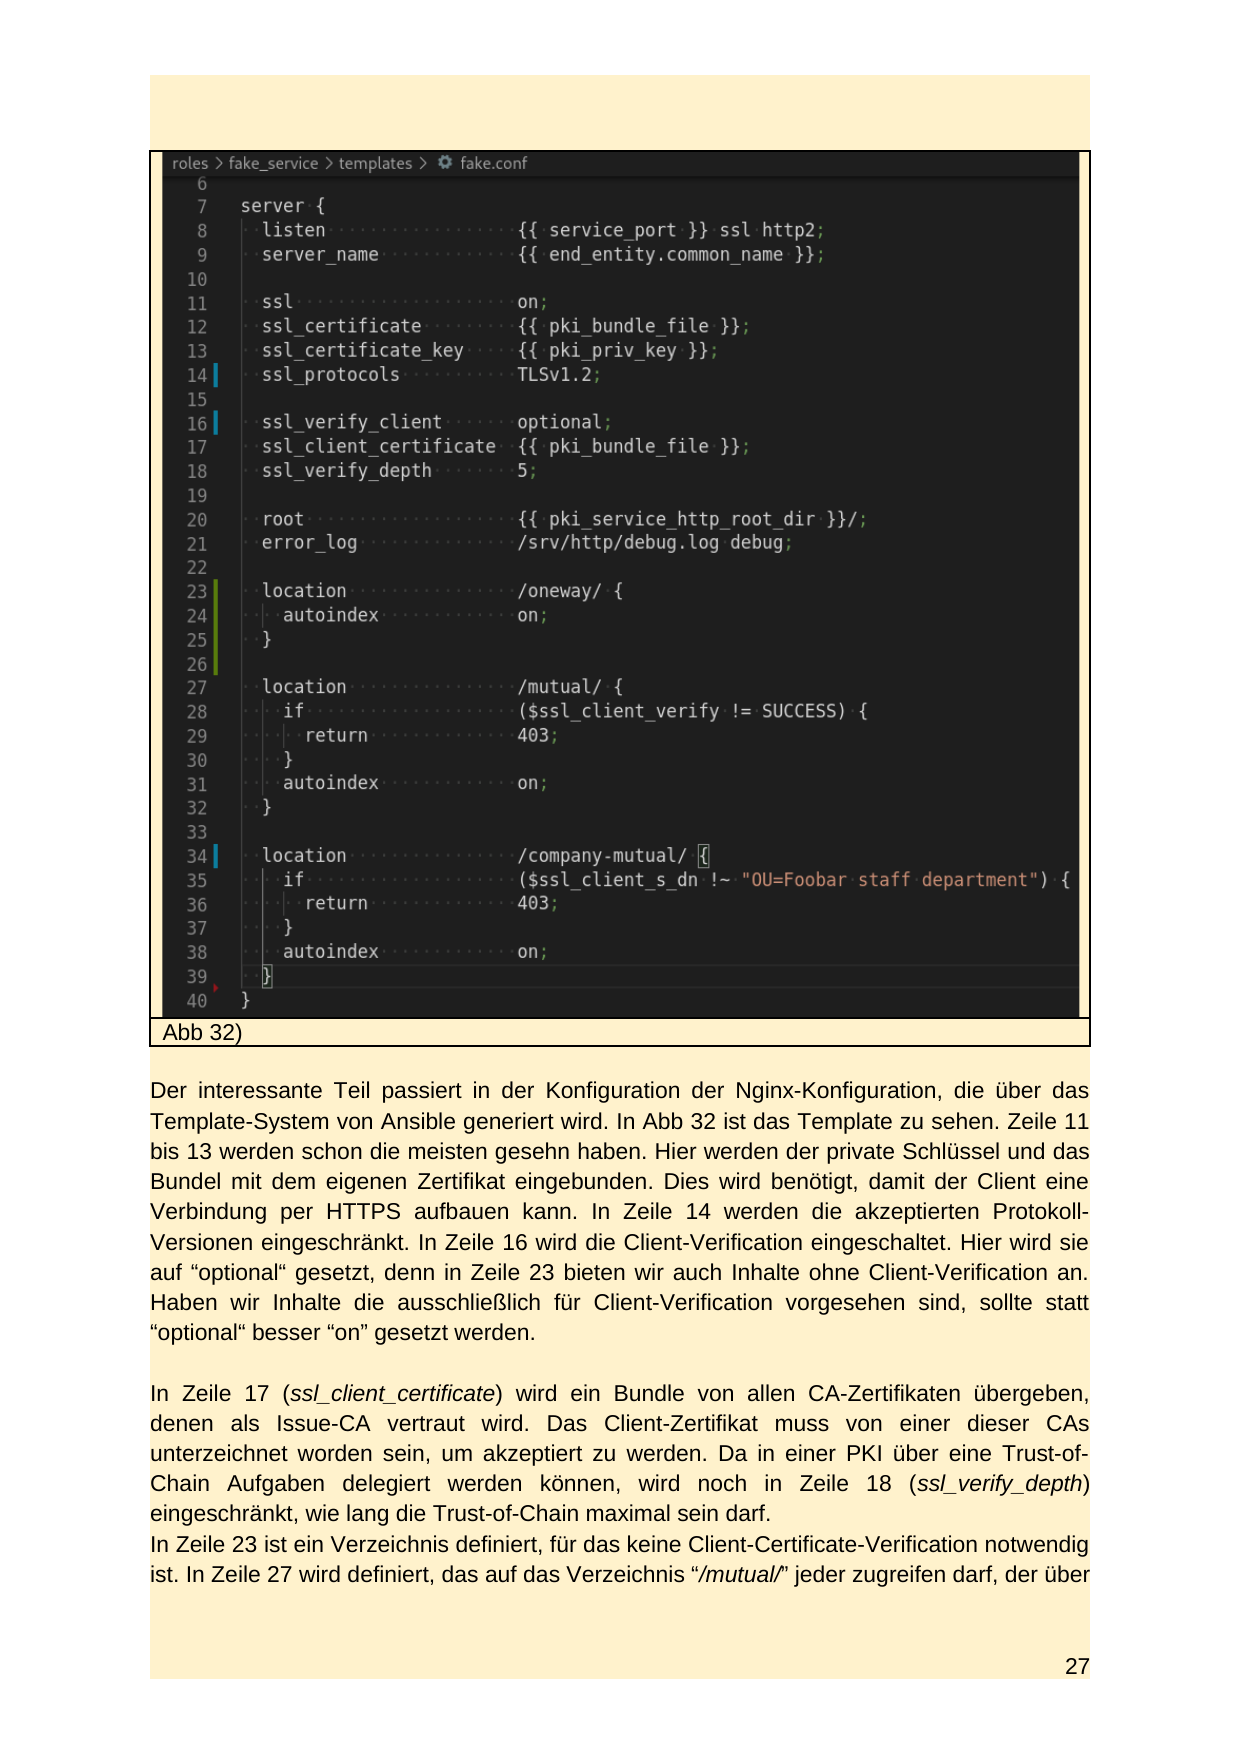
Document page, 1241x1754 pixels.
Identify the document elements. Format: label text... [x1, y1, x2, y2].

text Der interessante Teil passiert in der Konfiguration der Nginx-Konfiguration, die über das Template-System von Ansible generiert wird. In Abb 32 ist das Template zu sehen. Zeile 11 bis 13 werden schon die meisten gesehn haben. Hier werden der private Schlüssel und das Bundel mit dem eigenen Zertifikat eingebunden. Dies wird benötigt, damit der Client eine Verbindung per HTTPS aufbauen kann. In Zeile 14 werden die akzeptierten Protokoll-Versionen eingeschränkt. In Zeile 16 wird die Client-Verification eingeschaltet. Hier wird sie auf “optional“ gesetzt, denn in Zeile 23 bieten wir auch Inhalte ohne Client-Verification an. Haben wir Inhalte die ausschließlich für Client-Verification vorgesehen sind, sollte statt “optional“ besser “on” gesetzt werden. [150, 1077, 1090, 1345]
table_header [151, 152, 162, 1017]
table_header [1080, 152, 1089, 1017]
picture [162, 152, 1080, 1017]
text In Zeile 17 (ssl_client_certificate) wird ein Bundle von allen CA-Zertifikaten übergeben, denen als Issue-CA vertraut wird. Das Client-Zertifikat muss von einer dieser CAs unterzeichnet worden sein, um akzeptiert zu werden. Da in einer PKI über eine Trust-of-Chain Aufgaben delegiert werden können, wird noch in Zeile 18 (ssl_verify_depth) eingeschränkt, wie lang die Trust-of-Chain maximal sein darf. [150, 1379, 1090, 1527]
text In Zeile 23 ist ein Verzeichnis definiert, für das keine Client-Certificate-Verification notwendig ist. In Zeile 27 wird definiert, das auf das Verzeichnis “/mutual/” jeder zugreifen darf, der über [150, 1531, 1090, 1587]
table_cell Abb 32) [151, 1019, 1089, 1045]
